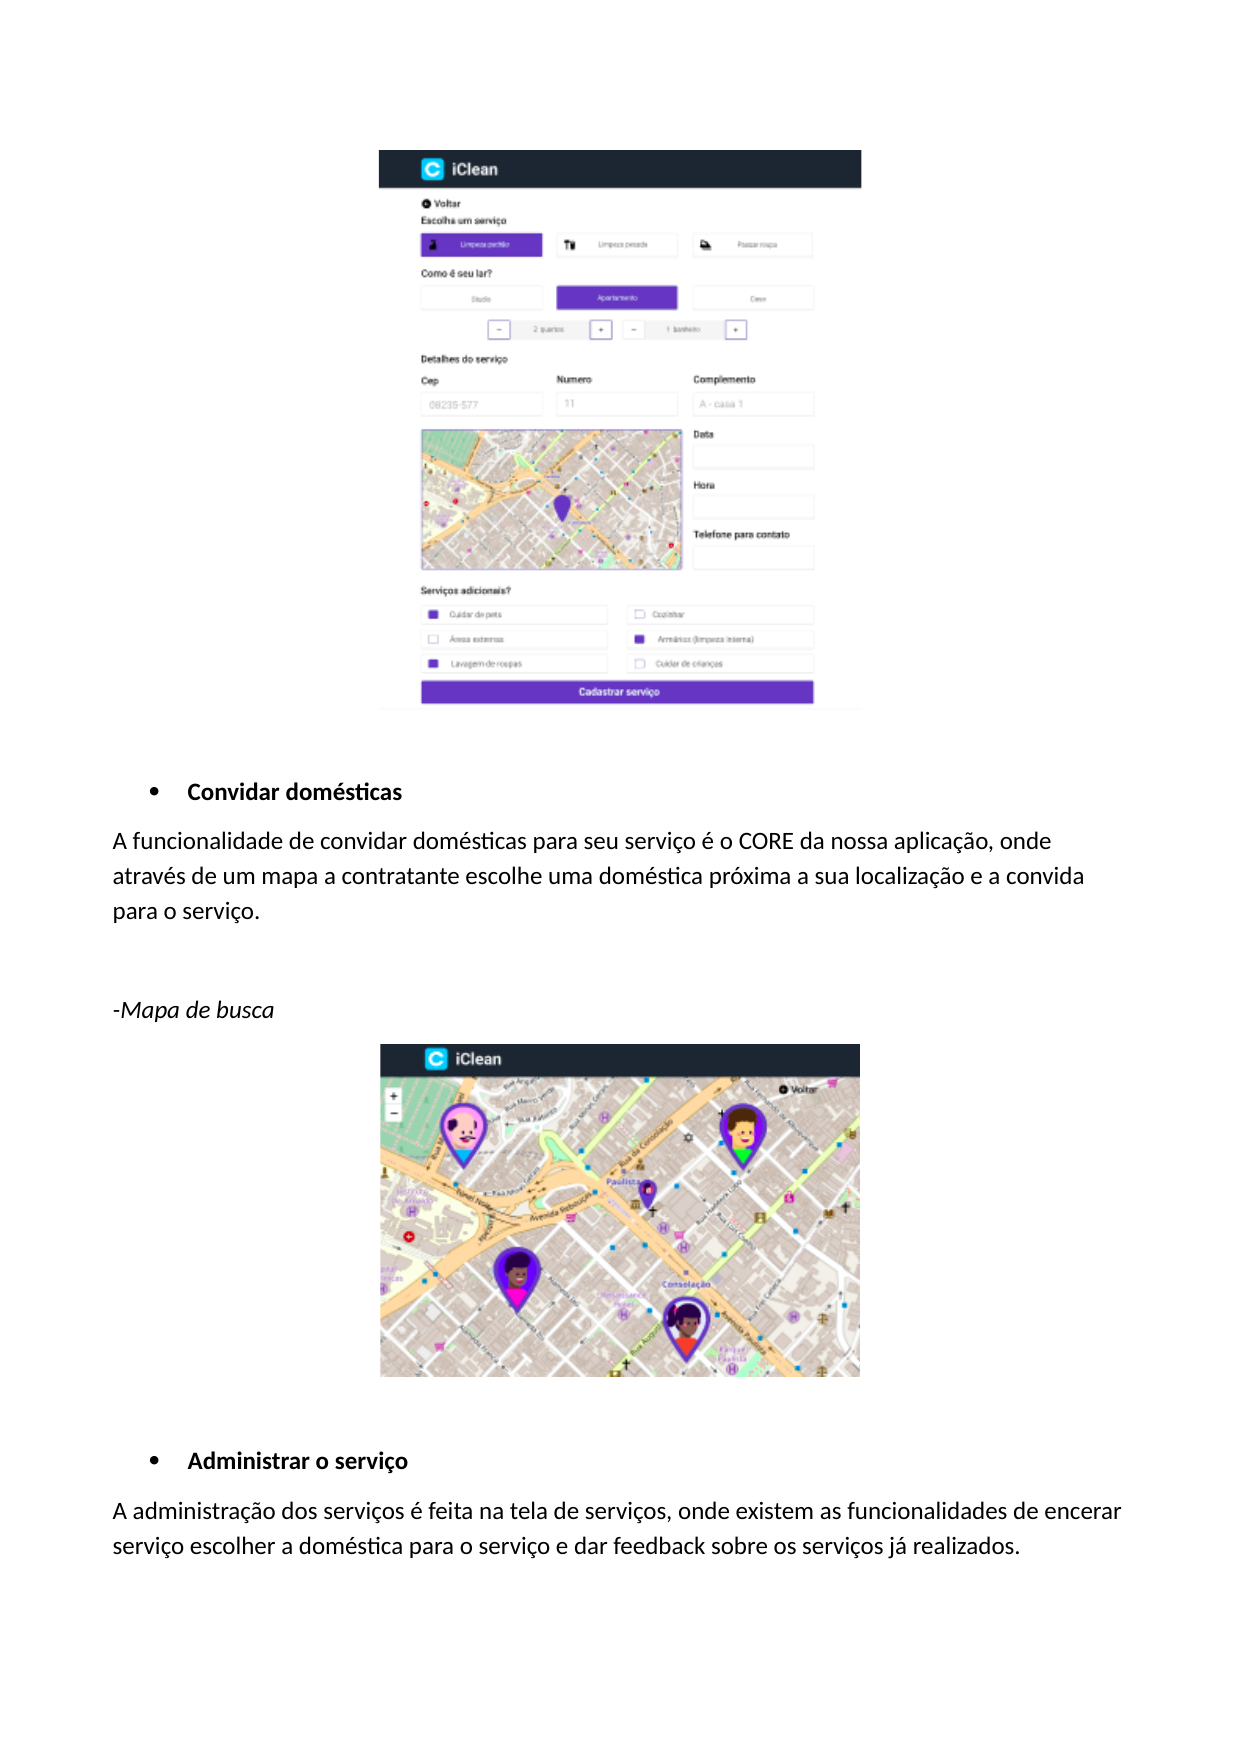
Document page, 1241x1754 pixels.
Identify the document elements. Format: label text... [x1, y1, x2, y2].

list Convidar domésticas [150, 776, 1128, 806]
picture [378, 150, 862, 710]
picture [380, 1044, 860, 1377]
text A administração dos serviços é feita na tela de serviços, onde existem as funcionalidades de encerar serviço escolher a doméstica para o serviço e dar feedback sobre os serviços já realizados. [112, 1495, 1128, 1561]
text -Mapa de busca [112, 994, 1128, 1025]
list Administrar o serviço [150, 1445, 1128, 1476]
text A funcionalidade de convidar domésticas para seu serviço é o CORE da nossa aplicação, onde através de um mapa a contratante escolhe uma doméstica próxima a sua localização e a convida para o serviço. [112, 825, 1128, 926]
